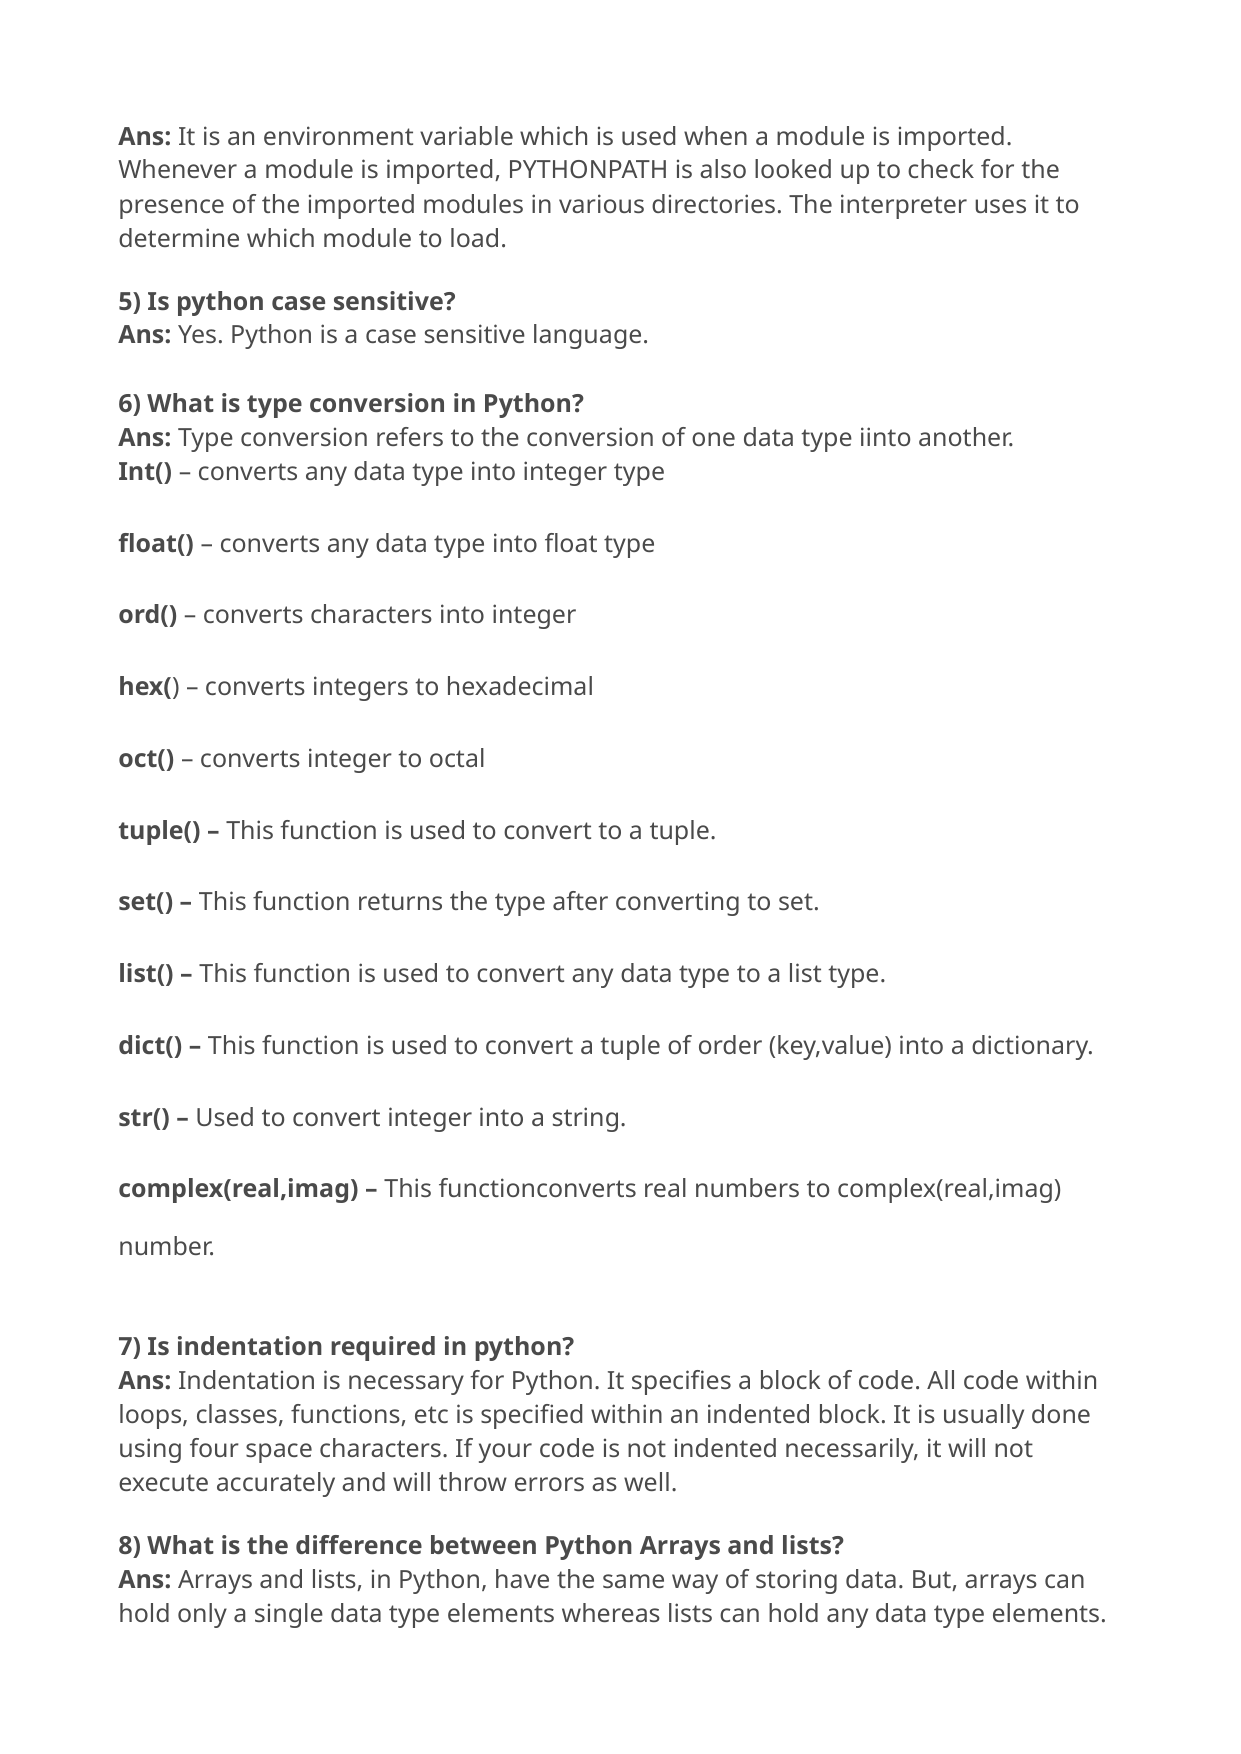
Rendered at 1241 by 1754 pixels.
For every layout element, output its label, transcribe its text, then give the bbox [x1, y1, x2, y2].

text 8) What is the difference between Python Arrays and lists? [118, 1528, 1122, 1562]
text Int() – converts any data type into integer type [118, 453, 1122, 487]
text tuple() – This function is used to convert to a tuple. [118, 812, 1122, 846]
text Ans: Yes. Python is a case sensitive language. [118, 317, 1122, 351]
text hex() – converts integers to hexadecimal [118, 669, 1122, 703]
text set() – This function returns the type after converting to set. [118, 884, 1122, 918]
text Ans: It is an environment variable which is used when a module is imported. Whenever a module is imported, PYTHONPATH is also looked up to check for the presence of the imported modules in various directories. The interpreter uses it to determine which module to load. [118, 118, 1122, 254]
text Ans: Indentation is necessary for Python. It specifies a block of code. All code within loops, classes, functions, etc is specified within an indented block. It is usually done using four space characters. If your code is not indented necessarily, it will not execute accurately and will throw errors as well. [118, 1363, 1122, 1499]
text 5) Is python case sensitive? [118, 283, 1122, 317]
text str() – Used to convert integer into a string. [118, 1099, 1122, 1133]
text Ans: Type conversion refers to the conversion of one data type iinto another. [118, 419, 1122, 453]
text list() – This function is used to convert any data type to a list type. [118, 956, 1122, 990]
text Ans: Arrays and lists, in Python, have the same way of storing data. But, arrays can hold only a single data type elements whereas lists can hold any data type elements. [118, 1562, 1122, 1630]
text 6) What is type conversion in Python? [118, 385, 1122, 419]
text float() – converts any data type into float type [118, 525, 1122, 559]
text complex(real,imag) – This functionconverts real numbers to complex(real,imag) number. [118, 1171, 1122, 1262]
text oct() – converts integer to octal [118, 741, 1122, 774]
text dict() – This function is used to convert a tuple of order (key,value) into a dictionary. [118, 1028, 1122, 1062]
text ord() – converts characters into integer [118, 597, 1122, 631]
text 7) Is indentation required in python? [118, 1329, 1122, 1363]
